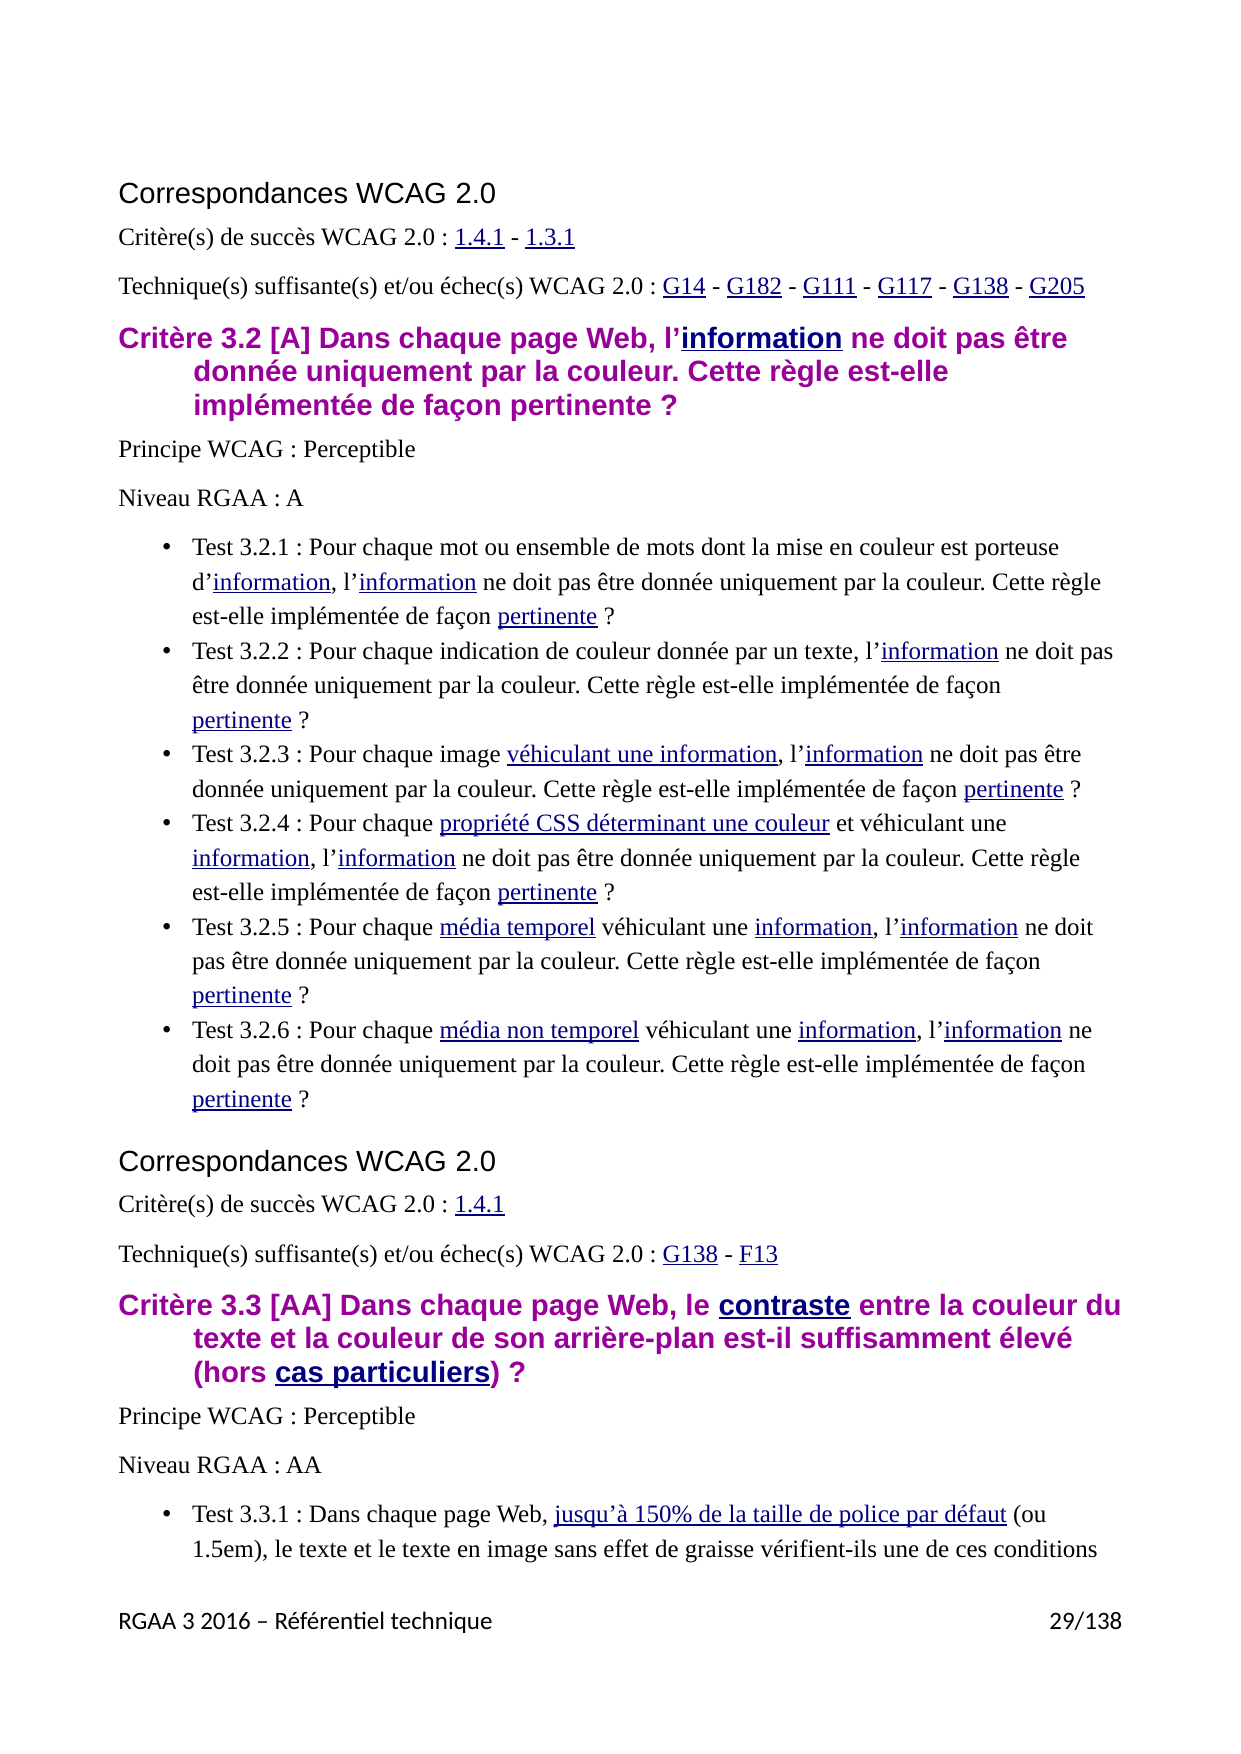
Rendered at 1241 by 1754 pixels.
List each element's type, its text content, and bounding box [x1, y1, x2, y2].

list Test 3.2.5 : Pour chaque média temporel véhiculant une information, l’information ne doit pas être donnée uniquement par la couleur. Cette règle est-elle implémentée de façon pertinente ? [162, 912, 1122, 1009]
list Test 3.2.3 : Pour chaque image véhiculant une information, l’information ne doit pas être donnée uniquement par la couleur. Cette règle est-elle implémentée de façon pertinente ? [162, 739, 1122, 802]
subtitle Correspondances WCAG 2.0 [118, 1143, 1122, 1177]
subtitle Critère 3.2 [A] Dans chaque page Web, l’information ne doit pas être donnée uniquement par la couleur. Cette règle est-elle implémentée de façon pertinente ? [118, 321, 1122, 422]
list Test 3.2.2 : Pour chaque indication de couleur donnée par un texte, l’information ne doit pas être donnée uniquement par la couleur. Cette règle est-elle implémentée de façon pertinente ? [162, 636, 1122, 733]
text Niveau RGAA : AA [118, 1451, 1122, 1479]
text Technique(s) suffisante(s) et/ou échec(s) WCAG 2.0 : G138 - F13 [118, 1239, 1122, 1267]
text Niveau RGAA : A [118, 483, 1122, 512]
subtitle Critère 3.3 [AA] Dans chaque page Web, le contraste entre la couleur du texte et la couleur de son arrière-plan est-il suffisamment élevé (hors cas particuliers) ? [118, 1288, 1122, 1389]
text Principe WCAG : Perceptible [118, 434, 1122, 463]
list Test 3.2.1 : Pour chaque mot ou ensemble de mots dont la mise en couleur est porteuse d’information, l’information ne doit pas être donnée uniquement par la couleur. Cette règle est-elle implémentée de façon pertinente ? [162, 532, 1122, 630]
list Test 3.3.1 : Dans chaque page Web, jusqu’à 150% de la taille de police par défaut (ou 1.5em), le texte et le texte en image sans effet de graisse vérifient-ils une de ces conditions [162, 1499, 1122, 1563]
list Test 3.2.4 : Pour chaque propriété CSS déterminant une couleur et véhiculant une information, l’information ne doit pas être donnée uniquement par la couleur. Cette règle est-elle implémentée de façon pertinente ? [162, 808, 1122, 906]
subtitle Correspondances WCAG 2.0 [118, 176, 1122, 210]
list Test 3.2.6 : Pour chaque média non temporel véhiculant une information, l’information ne doit pas être donnée uniquement par la couleur. Cette règle est-elle implémentée de façon pertinente ? [162, 1015, 1122, 1113]
text Critère(s) de succès WCAG 2.0 : 1.4.1 - 1.3.1 [118, 222, 1122, 251]
text Technique(s) suffisante(s) et/ou échec(s) WCAG 2.0 : G14 - G182 - G111 - G117 - G138 - G205 [118, 271, 1122, 300]
text Critère(s) de succès WCAG 2.0 : 1.4.1 [118, 1189, 1122, 1218]
text Principe WCAG : Perceptible [118, 1401, 1122, 1430]
